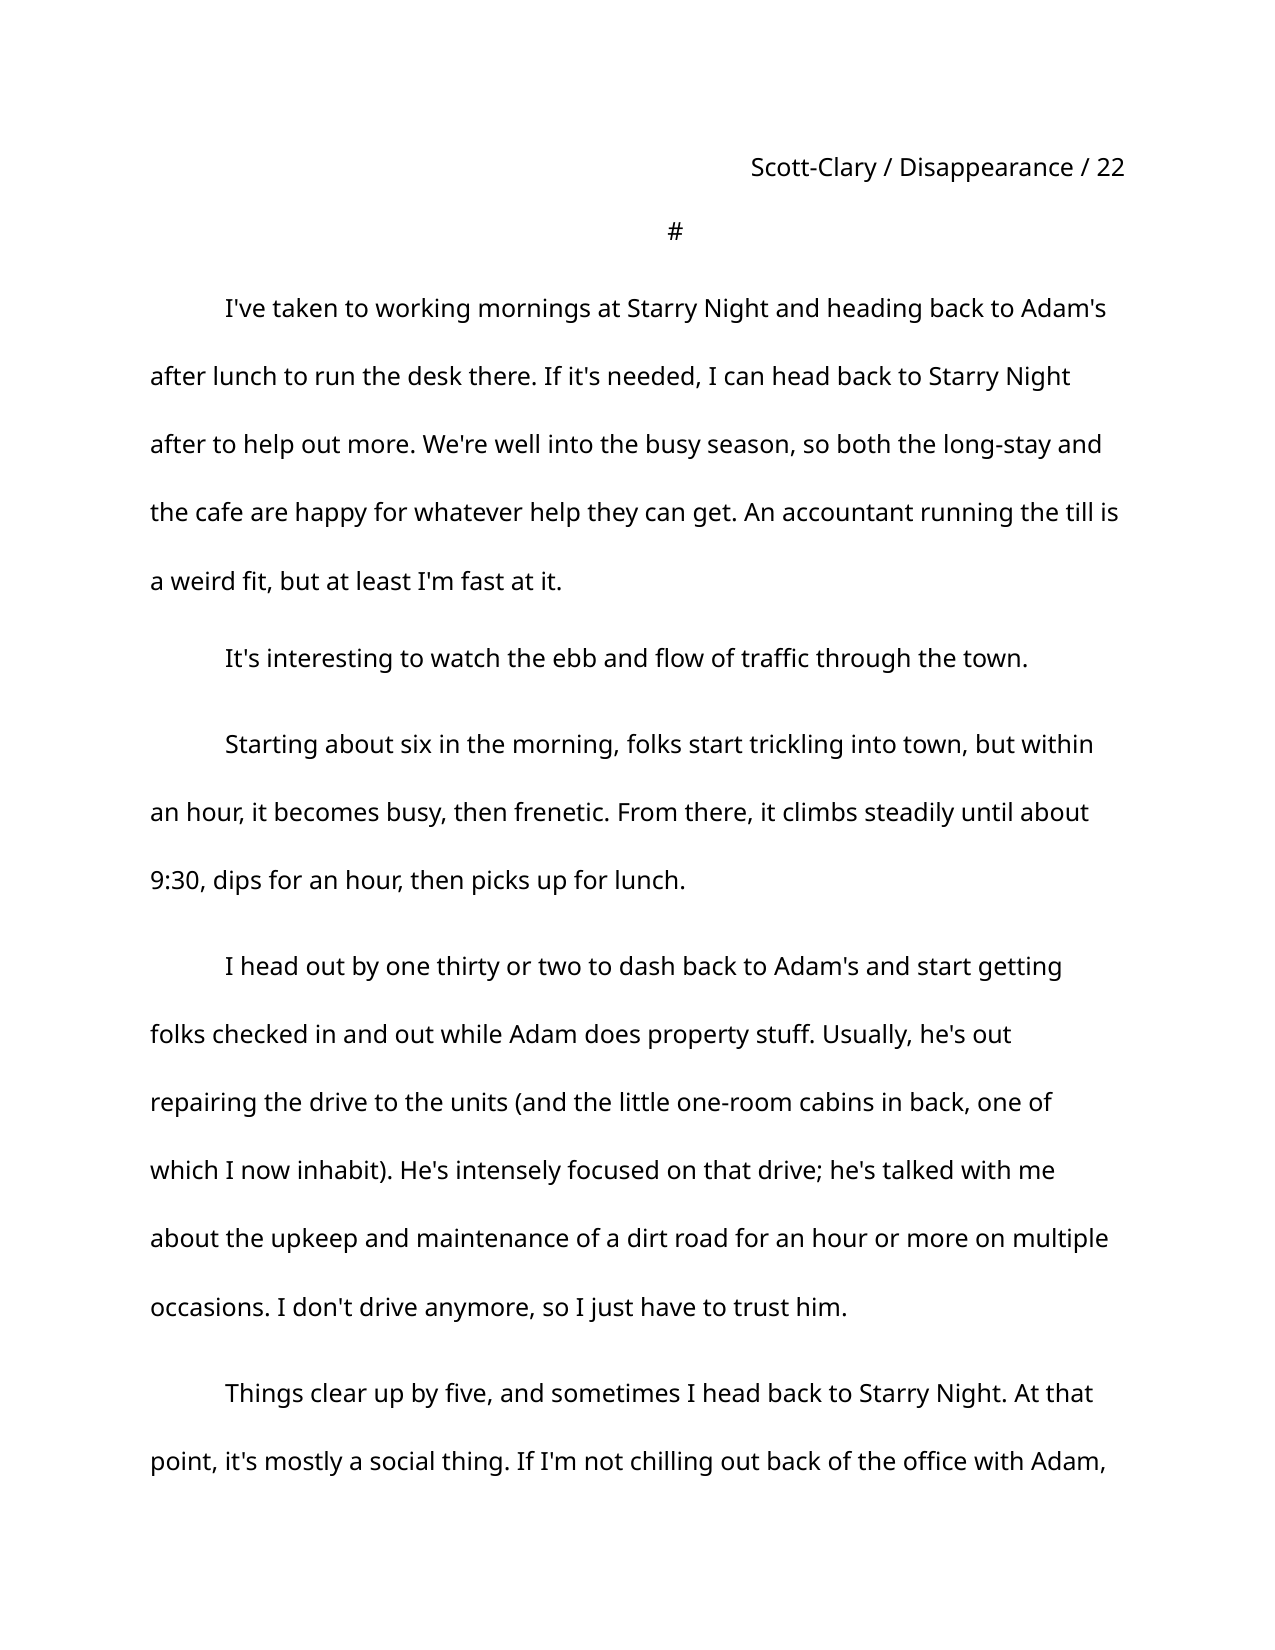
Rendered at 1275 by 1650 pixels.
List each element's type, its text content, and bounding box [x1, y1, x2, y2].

text Starting about six in the morning, folks start trickling into town, but within an hour, it becomes busy, then frenetic. From there, it climbs steadily until about 9:30, dips for an hour, then picks up for lunch. [150, 726, 1125, 897]
text Things clear up by five, and sometimes I head back to Starry Night. At that point, it's mostly a social thing. If I'm not chilling out back of the office with Adam, [150, 1375, 1125, 1477]
text It's interesting to watch the ebb and flow of traffic through the town. [150, 640, 1125, 674]
text # [150, 213, 1125, 248]
text I head out by one thirty or two to dash back to Adam's and start getting folks checked in and out while Adam does property stuff. Usually, he's out repairing the drive to the units (and the little one-room cabins in back, one of which I now inhabit). He's intensely focused on that drive; he's talked with me about the upkeep and maintenance of a dirt road for an hour or more on multiple occasions. I don't drive anymore, so I just have to trust him. [150, 948, 1125, 1323]
text I've taken to working mornings at Starry Night and heading back to Adam's after lunch to run the desk there. If it's needed, I can head back to Starry Night after to help out more. We're well into the busy season, so both the long-stay and the cafe are happy for whatever help they can get. An accountant running the till is a weird fit, but at least I'm fast at it. [150, 291, 1125, 597]
